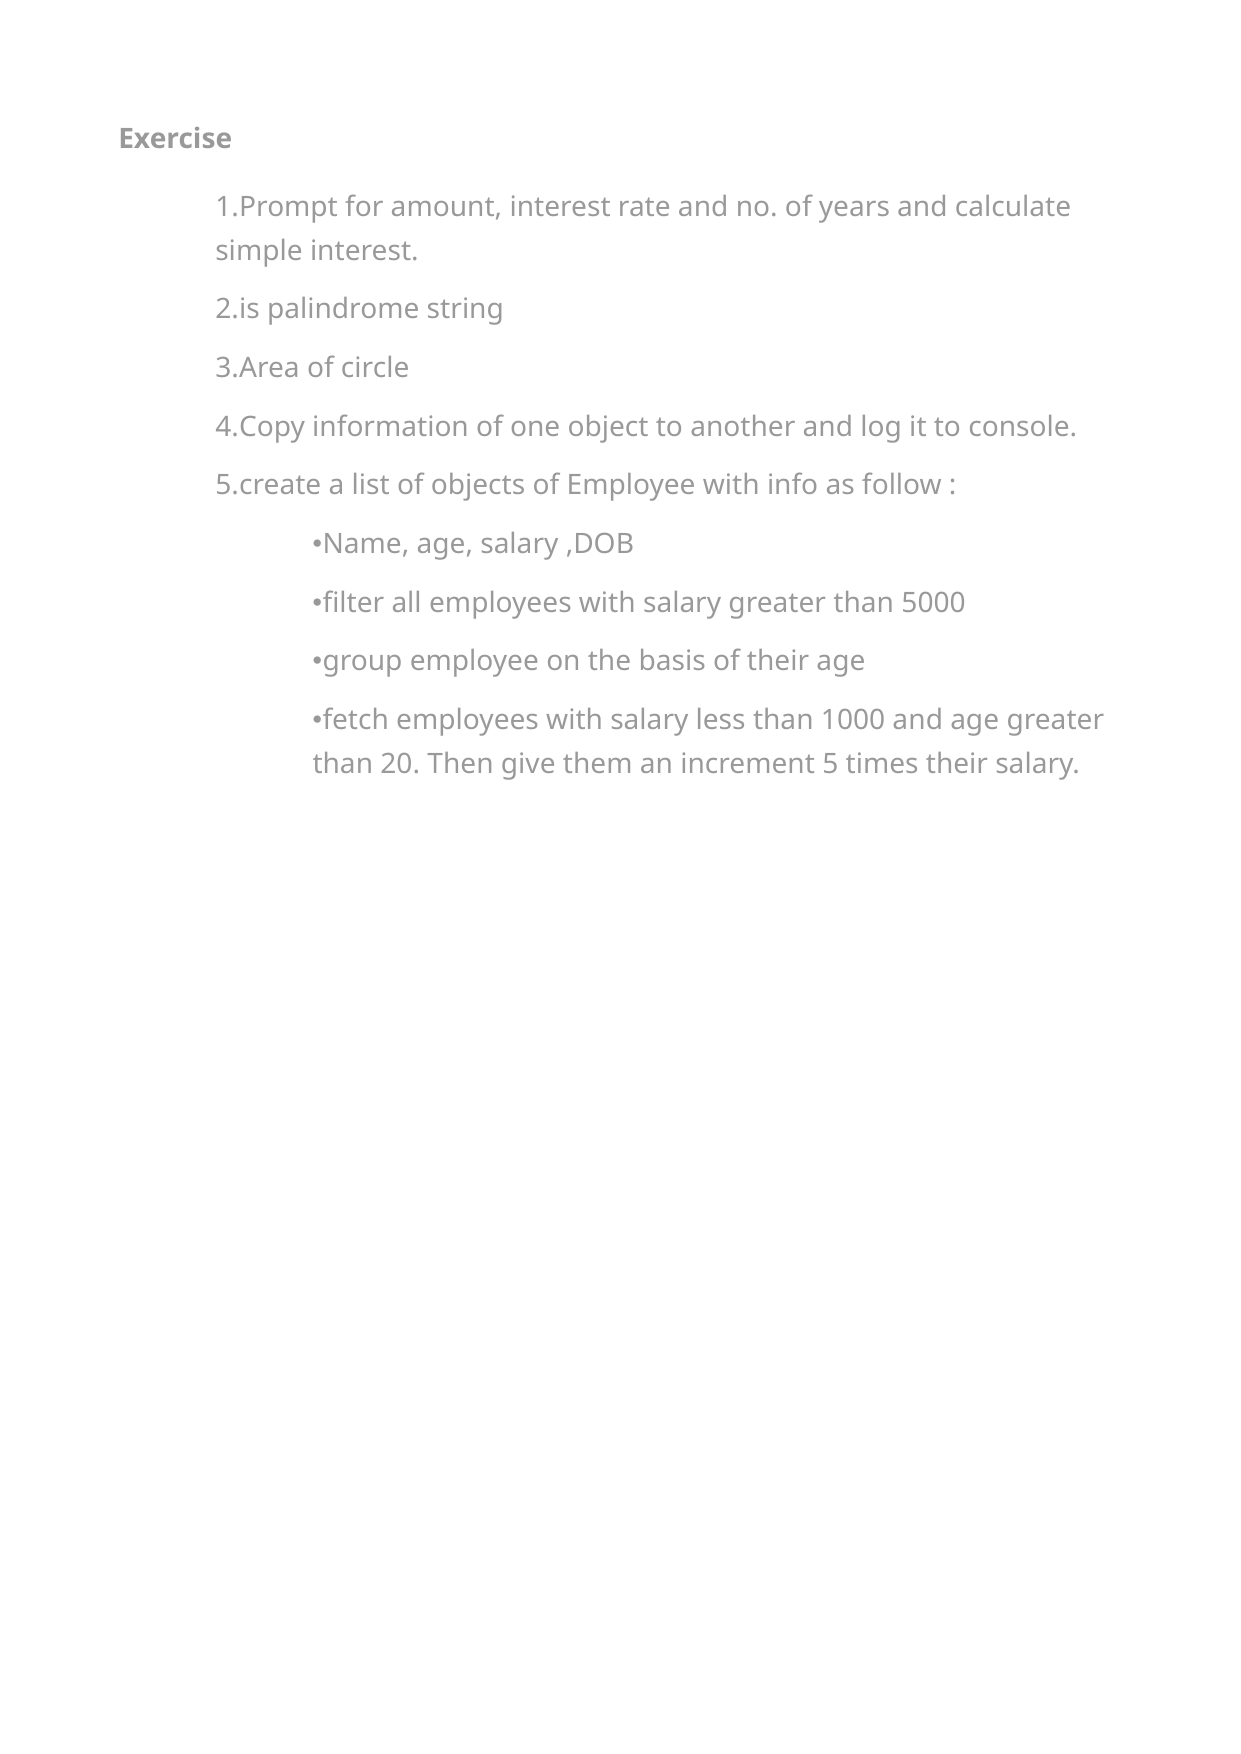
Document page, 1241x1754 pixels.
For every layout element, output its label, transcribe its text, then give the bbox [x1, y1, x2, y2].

list Copy information of one object to another and log it to console. [142, 406, 1122, 444]
list Area of circle [142, 347, 1122, 386]
list create a list of objects of Employee with info as follow : [142, 464, 1122, 503]
list Name, age, salary ,DOB [165, 523, 1122, 562]
list filter all employees with salary greater than 5000 [165, 582, 1122, 620]
list group employee on the basis of their age [165, 641, 1122, 679]
list Prompt for amount, interest rate and no. of years and calculate simple interest. [142, 186, 1122, 268]
list fetch employees with salary less than 1000 and age greater than 20. Then give them an increment 5 times their salary. [165, 699, 1122, 782]
text Exercise [118, 118, 1122, 156]
list is palindrome string [142, 289, 1122, 327]
